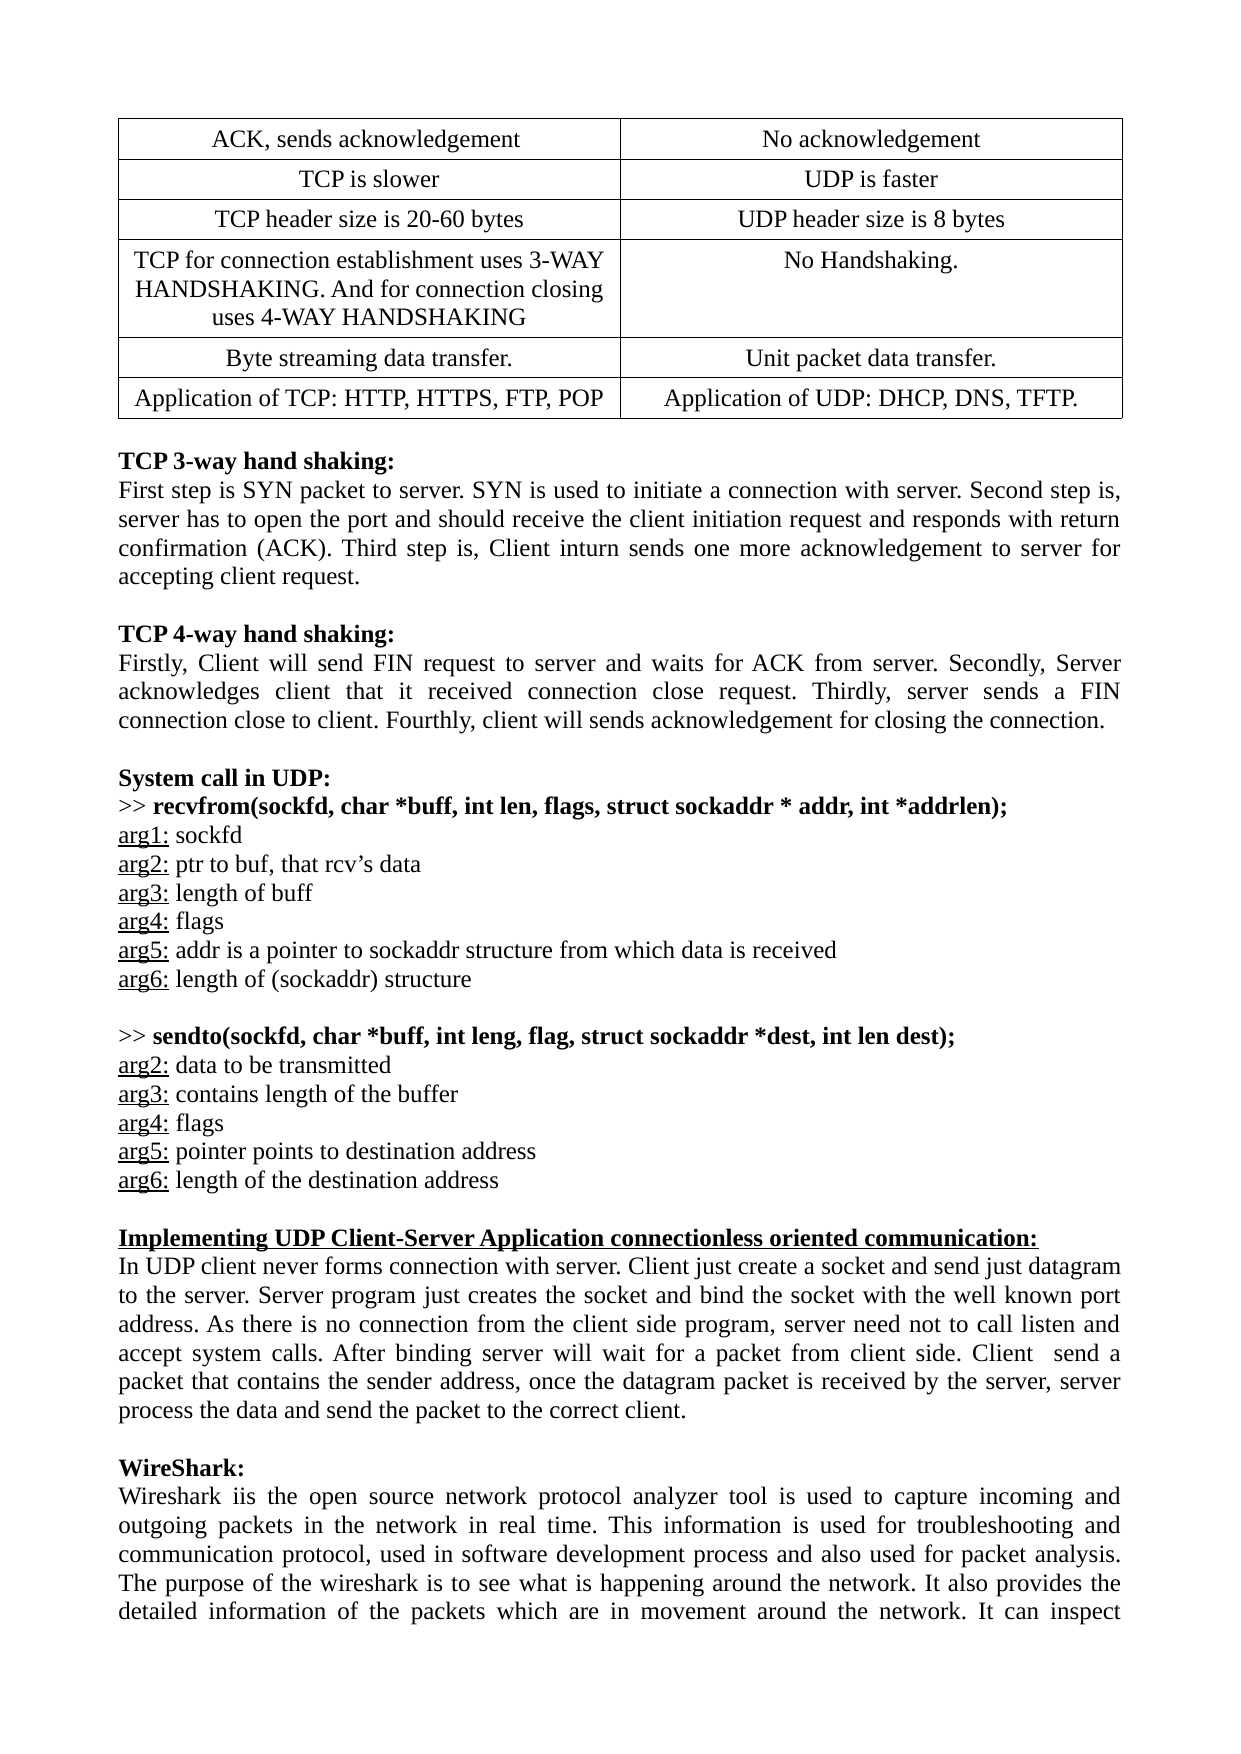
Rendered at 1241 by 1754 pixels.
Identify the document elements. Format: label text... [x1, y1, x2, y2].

table_cell TCP for connection establishment uses 3-WAY HANDSHAKING. And for connection closing uses 4-WAY HANDSHAKING [119, 240, 620, 337]
table_cell Application of UDP: DHCP, DNS, TFTP. [621, 378, 1122, 417]
text WireShark: [118, 1453, 1122, 1481]
table_cell ACK, sends acknowledgement [119, 119, 620, 158]
text Implementing UDP Client-Server Application connectionless oriented communication: [118, 1223, 1122, 1251]
text Firstly, Client will send FIN request to server and waits for ACK from server. Secondly, Server acknowledges client that it received connection close request. Thirdly, server sends a FIN connection close to client. Fourthly, client will sends acknowledgement for closing the connection. [118, 648, 1122, 734]
text TCP 4-way hand shaking: [118, 619, 1122, 648]
table_cell Unit packet data transfer. [621, 338, 1122, 377]
table_cell No acknowledgement [621, 119, 1122, 158]
text Wireshark iis the open source network protocol analyzer tool is used to capture incoming and outgoing packets in the network in real time. This information is used for troubleshooting and communication protocol, used in software development process and also used for packet analysis. The purpose of the wireshark is to see what is happening around the network. It also provides the detailed information of the packets which are in movement around the network. It can inspect [118, 1481, 1122, 1625]
text arg6: length of the destination address [118, 1165, 1122, 1194]
text arg3: length of buff [118, 878, 1122, 906]
table_cell TCP header size is 20-60 bytes [119, 200, 620, 239]
text arg2: data to be transmitted [118, 1050, 1122, 1079]
table_cell UDP header size is 8 bytes [621, 200, 1122, 239]
table_cell UDP is faster [621, 160, 1122, 199]
text arg5: pointer points to destination address [118, 1136, 1122, 1165]
text arg4: flags [118, 1108, 1122, 1136]
text arg4: flags [118, 906, 1122, 935]
table_cell Byte streaming data transfer. [119, 338, 620, 377]
text arg1: sockfd [118, 820, 1122, 849]
text First step is SYN packet to server. SYN is used to initiate a connection with server. Second step is, server has to open the port and should receive the client initiation request and responds with return confirmation (ACK). Third step is, Client inturn sends one more acknowledgement to server for accepting client request. [118, 475, 1122, 590]
text arg5: addr is a pointer to sockaddr structure from which data is received [118, 935, 1122, 964]
table_cell Application of TCP: HTTP, HTTPS, FTP, POP [119, 378, 620, 417]
table_cell No Handshaking. [621, 240, 1122, 337]
text >> recvfrom(sockfd, char *buff, int len, flags, struct sockaddr * addr, int *addrlen); [118, 791, 1122, 820]
text arg3: contains length of the buffer [118, 1079, 1122, 1108]
text arg2: ptr to buf, that rcv’s data [118, 849, 1122, 878]
text TCP 3-way hand shaking: [118, 446, 1122, 475]
text >> sendto(sockfd, char *buff, int leng, flag, struct sockaddr *dest, int len dest); [118, 1021, 1122, 1050]
text System call in UDP: [118, 763, 1122, 791]
text arg6: length of (sockaddr) structure [118, 964, 1122, 993]
table_cell TCP is slower [119, 160, 620, 199]
text In UDP client never forms connection with server. Client just create a socket and send just datagram to the server. Server program just creates the socket and bind the socket with the well known port address. As there is no connection from the client side program, server need not to call listen and accept system calls. After binding server will wait for a packet from client side. Client send a packet that contains the sender address, once the datagram packet is received by the server, server process the data and send the packet to the correct client. [118, 1251, 1122, 1424]
